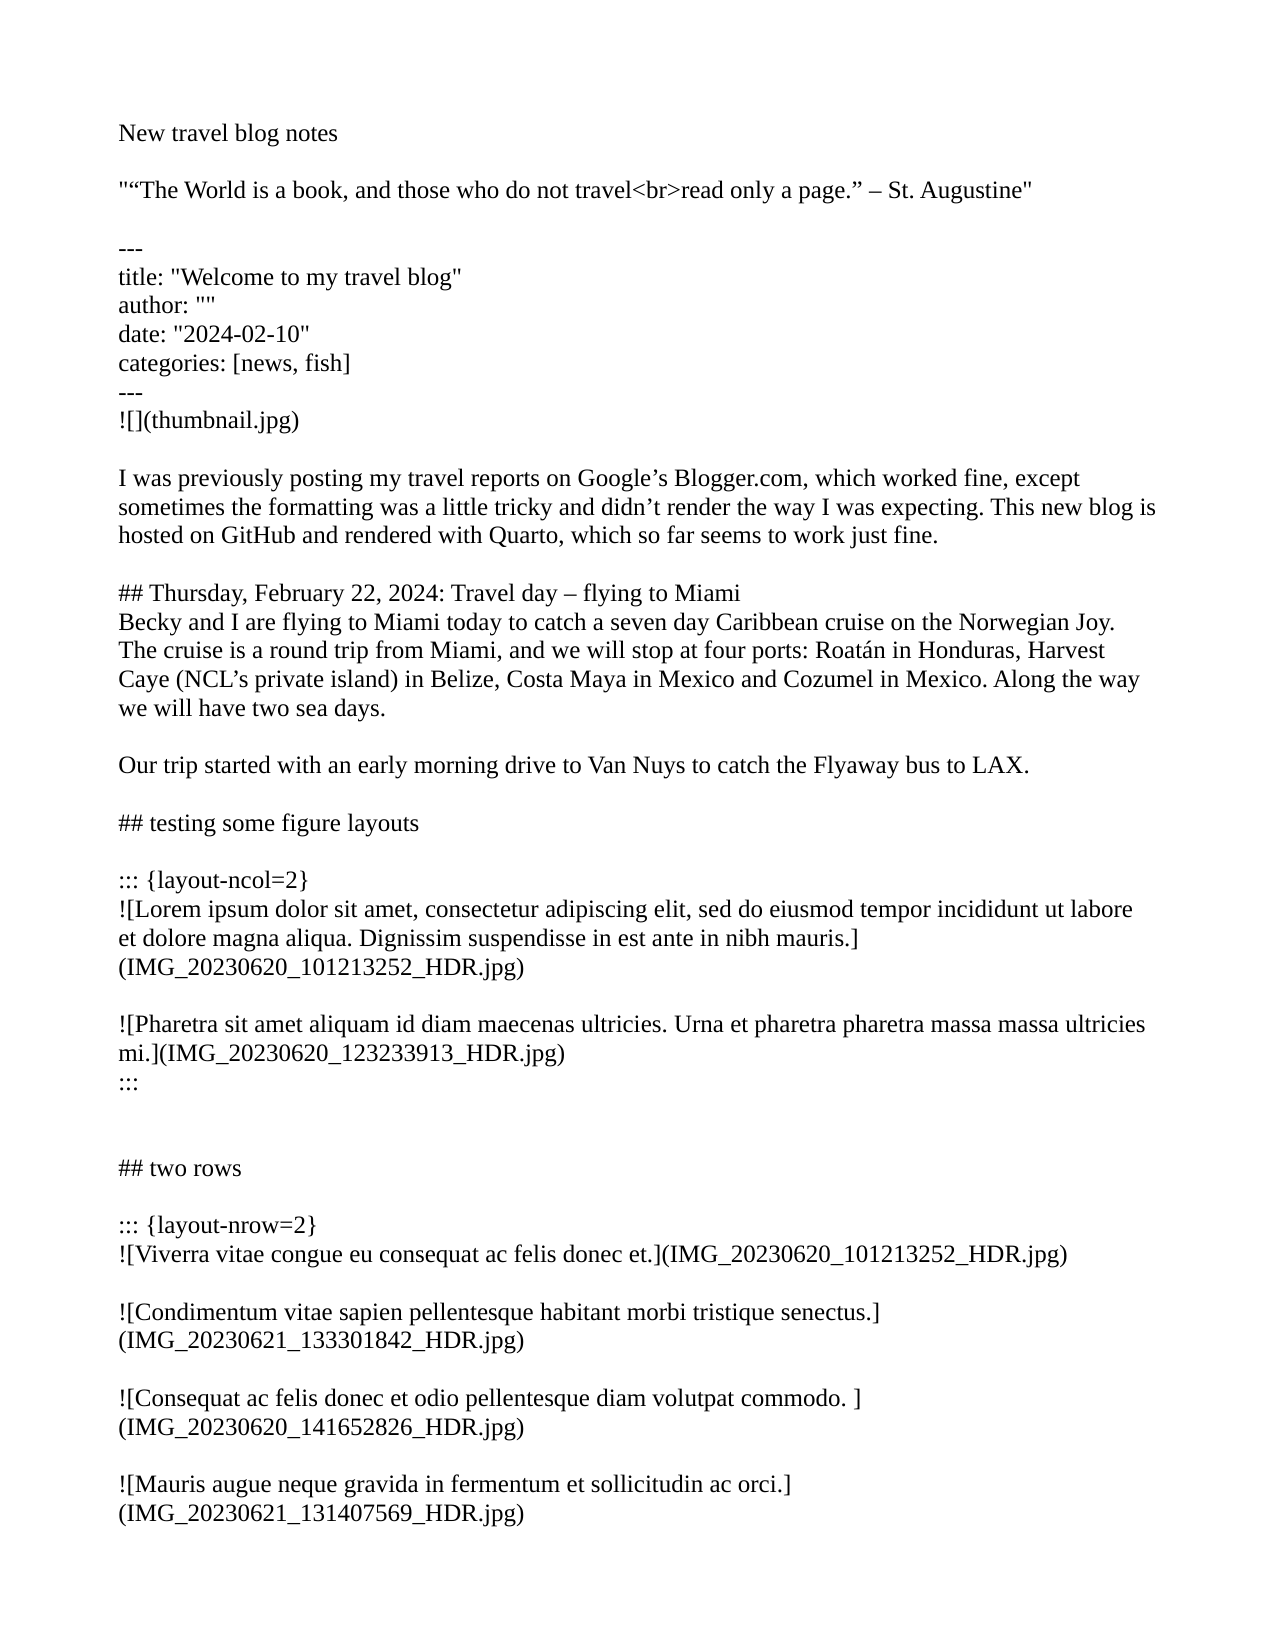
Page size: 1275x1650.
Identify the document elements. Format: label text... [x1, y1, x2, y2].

text ## Thursday, February 22, 2024: Travel day – flying to Miami [118, 578, 1157, 607]
text ![Consequat ac felis donec et odio pellentesque diam volutpat commodo. ](IMG_20230620_141652826_HDR.jpg) [118, 1383, 1157, 1441]
text I was previously posting my travel reports on Google’s Blogger.com, which worked fine, except sometimes the formatting was a little tricky and didn’t render the way I was expecting. This new blog is hosted on GitHub and rendered with Quarto, which so far seems to work just fine. [118, 463, 1157, 549]
text date: "2024-02-10" [118, 319, 1157, 348]
text Our trip started with an early morning drive to Van Nuys to catch the Flyaway bus to LAX. [118, 751, 1157, 779]
text ::: {layout-ncol=2} [118, 866, 1157, 894]
text --- [118, 233, 1157, 262]
text ![Lorem ipsum dolor sit amet, consectetur adipiscing elit, sed do eiusmod tempor incididunt ut labore et dolore magna aliqua. Dignissim suspendisse in est ante in nibh mauris.](IMG_20230620_101213252_HDR.jpg) [118, 894, 1157, 981]
text title: "Welcome to my travel blog" [118, 262, 1157, 291]
text ![Mauris augue neque gravida in fermentum et sollicitudin ac orci.](IMG_20230621_131407569_HDR.jpg) [118, 1469, 1157, 1527]
text "“The World is a book, and those who do not travel<br>read only a page.” – St. Augustine" [118, 176, 1157, 204]
text ## testing some figure layouts [118, 808, 1157, 837]
text ![Condimentum vitae sapien pellentesque habitant morbi tristique senectus.](IMG_20230621_133301842_HDR.jpg) [118, 1297, 1157, 1354]
text ![Viverra vitae congue eu consequat ac felis donec et.](IMG_20230620_101213252_HDR.jpg) [118, 1239, 1157, 1268]
text ::: [118, 1067, 1157, 1096]
text ![](thumbnail.jpg) [118, 406, 1157, 434]
text categories: [news, fish] [118, 348, 1157, 377]
text ## two rows [118, 1153, 1157, 1182]
text ::: {layout-nrow=2} [118, 1211, 1157, 1239]
text ![Pharetra sit amet aliquam id diam maecenas ultricies. Urna et pharetra pharetra massa massa ultricies mi.](IMG_20230620_123233913_HDR.jpg) [118, 1009, 1157, 1067]
text Becky and I are flying to Miami today to catch a seven day Caribbean cruise on the Norwegian Joy. The cruise is a round trip from Miami, and we will stop at four ports: Roatán in Honduras, Harvest Caye (NCL’s private island) in Belize, Costa Maya in Mexico and Cozumel in Mexico. Along the way we will have two sea days. [118, 607, 1157, 722]
text --- [118, 377, 1157, 406]
text author: "" [118, 291, 1157, 319]
text New travel blog notes [118, 118, 1157, 147]
